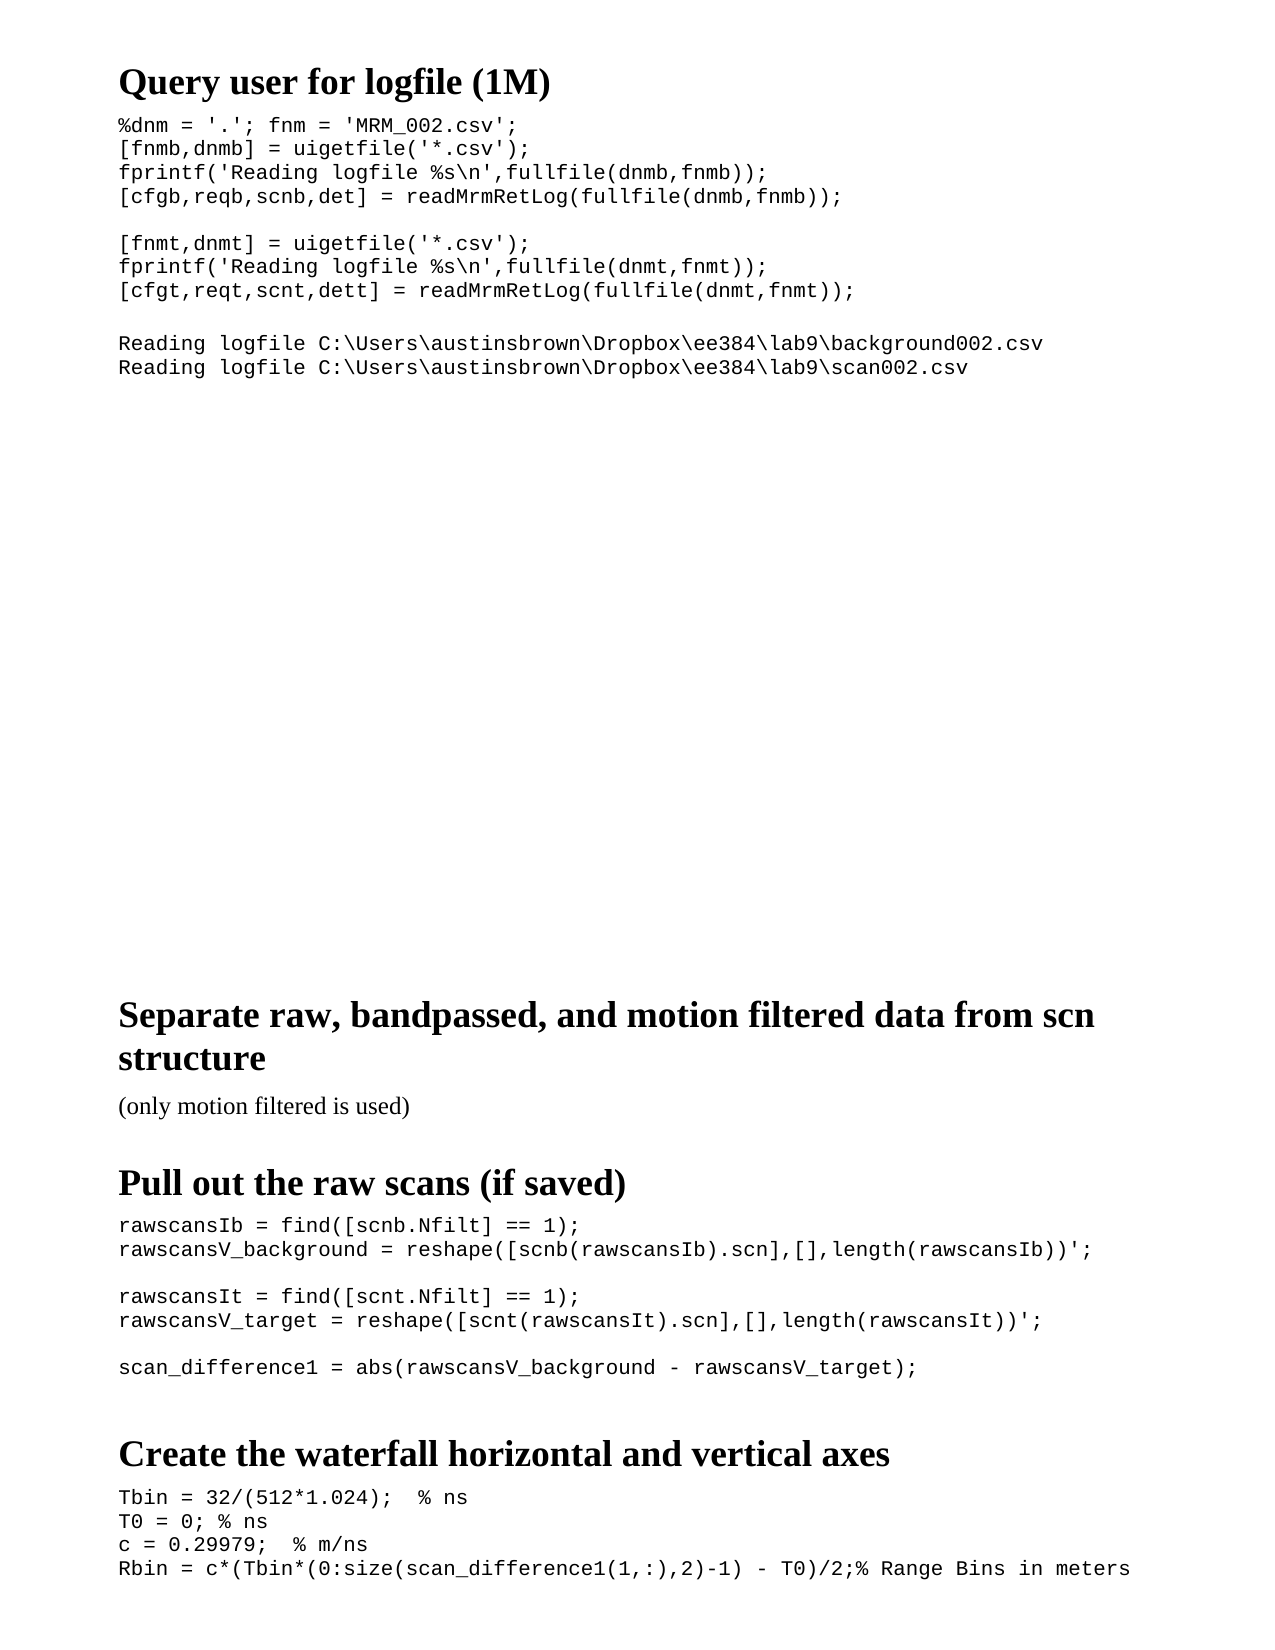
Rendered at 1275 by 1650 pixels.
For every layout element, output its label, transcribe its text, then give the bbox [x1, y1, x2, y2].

text Reading logfile C:\Users\austinsbrown\Dropbox\ee384\lab9\background002.csv [118, 333, 1216, 357]
text scan_difference1 = abs(rawscansV_background - rawscansV_target); [118, 1357, 1216, 1381]
text fprintf('Reading logfile %s\n',fullfile(dnmb,fnmb)); [118, 162, 1216, 186]
text rawscansIb = find([scnb.Nfilt] == 1); [118, 1216, 1216, 1239]
subtitle Separate raw, bandpassed, and motion filtered data from scn structure [118, 993, 1216, 1079]
text (only motion filtered is used) [118, 1091, 1216, 1120]
text [fnmb,dnmb] = uigetfile('*.csv'); [118, 138, 1216, 162]
text [cfgb,reqb,scnb,det] = readMrmRetLog(fullfile(dnmb,fnmb)); [118, 186, 1216, 209]
text Rbin = c*(Tbin*(0:size(scan_difference1(1,:),2)-1) - T0)/2;% Range Bins in meters [118, 1558, 1216, 1582]
text Reading logfile C:\Users\austinsbrown\Dropbox\ee384\lab9\scan002.csv [118, 357, 1216, 381]
text rawscansV_background = reshape([scnb(rawscansIb).scn],[],length(rawscansIb))'; [118, 1239, 1216, 1263]
text fprintf('Reading logfile %s\n',fullfile(dnmt,fnmt)); [118, 257, 1216, 280]
subtitle Query user for logfile (1M) [118, 59, 1216, 102]
text rawscansIt = find([scnt.Nfilt] == 1); [118, 1286, 1216, 1310]
text rawscansV_target = reshape([scnt(rawscansIt).scn],[],length(rawscansIt))'; [118, 1310, 1216, 1334]
text T0 = 0; % ns [118, 1511, 1216, 1534]
subtitle Create the waterfall horizontal and vertical axes [118, 1431, 1216, 1474]
text Tbin = 32/(512*1.024); % ns [118, 1487, 1216, 1511]
text [fnmt,dnmt] = uigetfile('*.csv'); [118, 233, 1216, 257]
text [cfgt,reqt,scnt,dett] = readMrmRetLog(fullfile(dnmt,fnmt)); [118, 280, 1216, 304]
text %dnm = '.'; fnm = 'MRM_002.csv'; [118, 115, 1216, 138]
subtitle Pull out the raw scans (if saved) [118, 1160, 1216, 1203]
text c = 0.29979; % m/ns [118, 1534, 1216, 1558]
